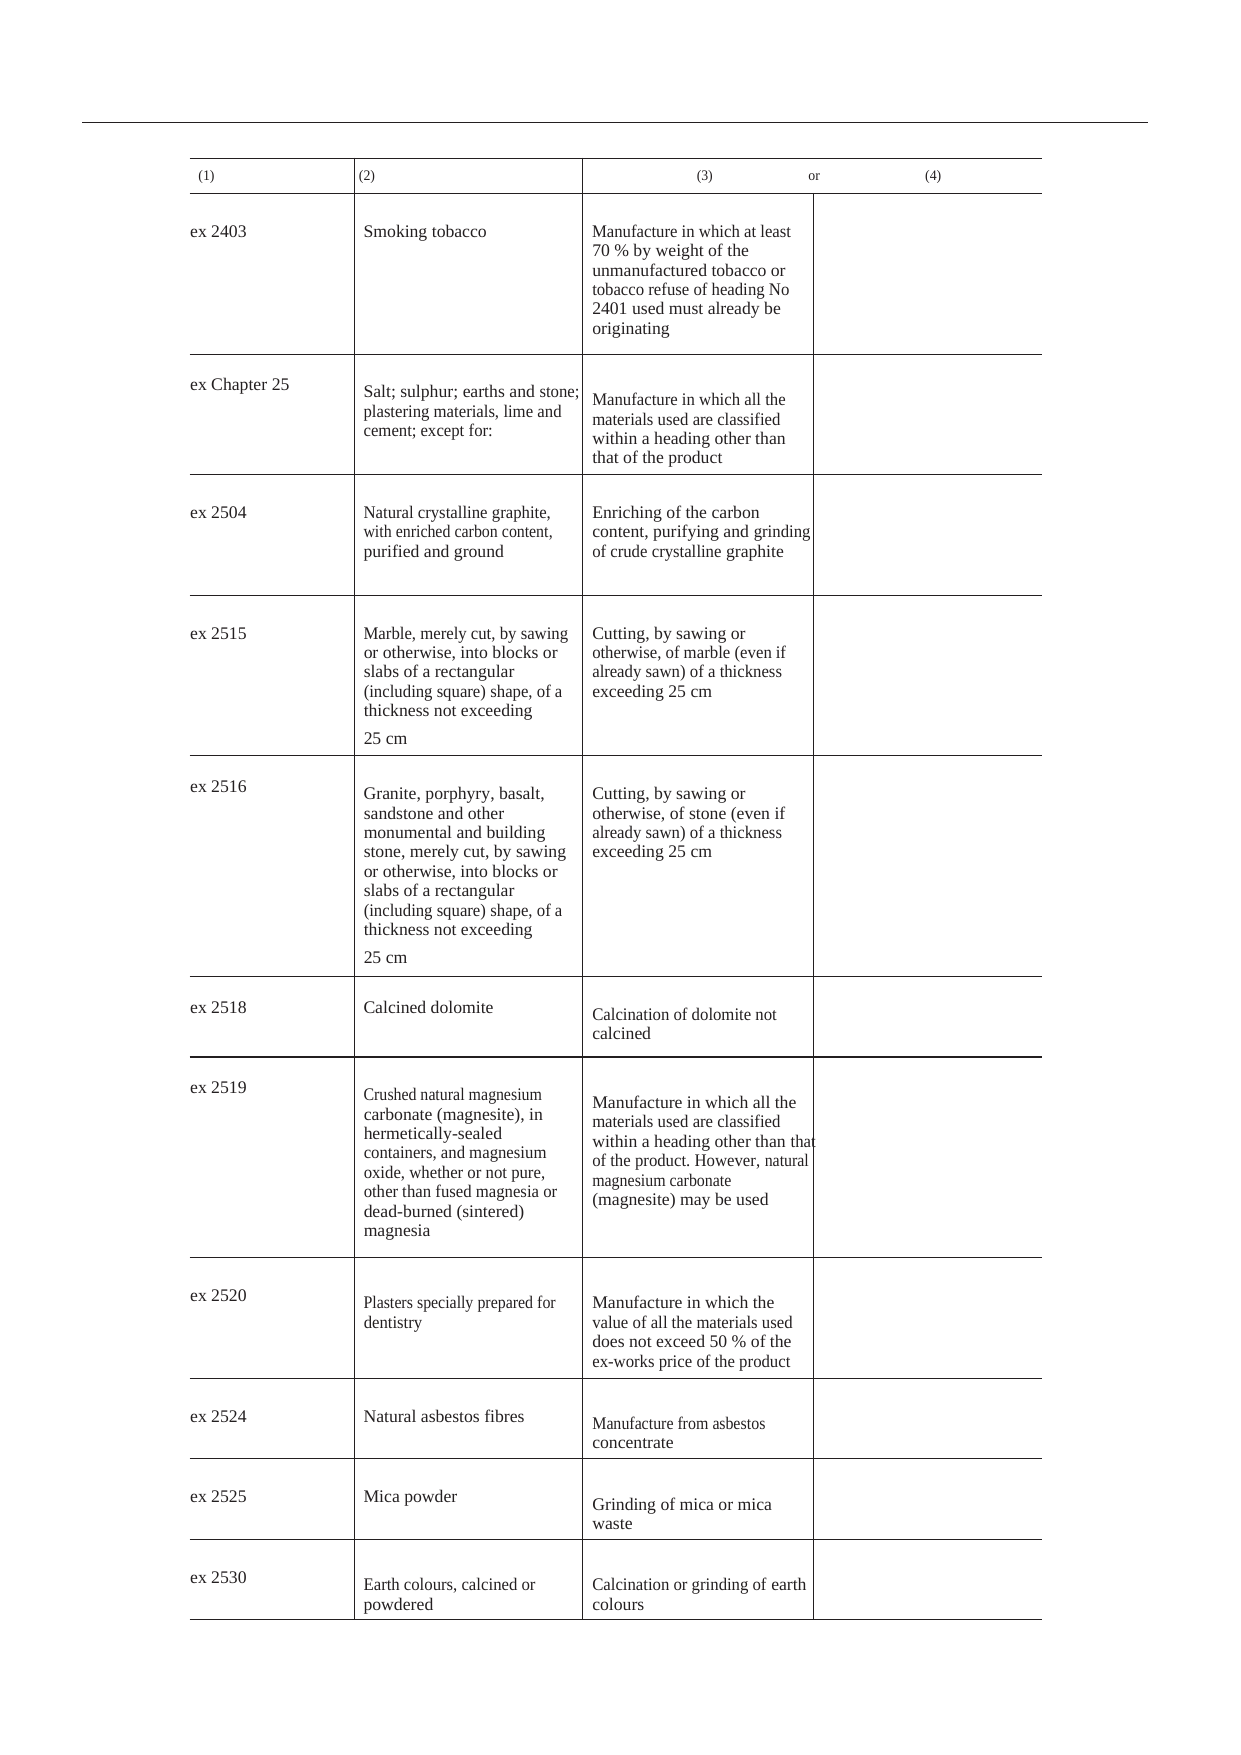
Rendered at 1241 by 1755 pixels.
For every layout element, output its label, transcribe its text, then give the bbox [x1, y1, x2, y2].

table_cell ex 2403 [190, 194, 354, 353]
table_header (2) [355, 159, 582, 193]
table_cell Plasters specially prepared for dentistry [355, 1258, 582, 1377]
table_cell Manufacture in which at least 70 % by weight of the unmanufactured tobacco or tobacco refuse of heading No 2401 used must already be originating [583, 194, 813, 353]
table_cell Enriching of the carbon content, purifying and grinding of crude crystalline graphite [583, 475, 813, 595]
table_cell Mica powder [355, 1459, 582, 1539]
table_cell [814, 1379, 1042, 1458]
table_cell [814, 1459, 1042, 1539]
table_cell [814, 355, 1042, 474]
table_cell Calcination or grinding of earth colours [583, 1540, 813, 1619]
table_cell Manufacture in which the value of all the materials used does not exceed 50 % of the ex-works price of the product [583, 1258, 813, 1377]
table_cell [814, 1540, 1042, 1619]
table_cell Salt; sulphur; earths and stone; plastering materials, lime and cement; except for: [355, 355, 582, 474]
table_cell [814, 1058, 1042, 1257]
table_cell ex 2530 [190, 1540, 354, 1619]
table_cell ex 2525 [190, 1459, 354, 1539]
table_header (3) or (4) [583, 159, 1042, 193]
table_cell Cutting, by sawing or otherwise, of marble (even if already sawn) of a thickness exceeding 25 cm [583, 596, 813, 755]
table_cell ex 2520 [190, 1258, 354, 1377]
table_cell Crushed natural magnesium carbonate (magnesite), in hermetically-sealed containers, and magnesium oxide, whether or not pure, other than fused magnesia or dead-burned (sintered) magnesia [355, 1058, 582, 1257]
table_cell [814, 1258, 1042, 1377]
table_cell Granite, porphyry, basalt, sandstone and other monumental and building stone, merely cut, by sawing or otherwise, into blocks or slabs of a rectangular (including square) shape, of a thickness not exceeding 25 cm [355, 756, 582, 976]
table_cell Marble, merely cut, by sawing or otherwise, into blocks or slabs of a rectangular (including square) shape, of a thickness not exceeding 25 cm [355, 596, 582, 755]
table_cell [814, 596, 1042, 755]
table_cell Natural crystalline graphite, with enriched carbon content, purified and ground [355, 475, 582, 595]
table_cell Cutting, by sawing or otherwise, of stone (even if already sawn) of a thickness exceeding 25 cm [583, 756, 813, 976]
table_cell ex 2524 [190, 1379, 354, 1458]
table_cell Manufacture from asbestos concentrate [583, 1379, 813, 1458]
table_cell [814, 475, 1042, 595]
table_cell ex Chapter 25 [190, 355, 354, 474]
table_cell ex 2518 [190, 977, 354, 1056]
table_cell ex 2519 [190, 1058, 354, 1257]
table_cell ex 2504 [190, 475, 354, 595]
table_cell Manufacture in which all the materials used are classified within a heading other than that of the product [583, 355, 813, 474]
table_cell [814, 194, 1042, 353]
table_cell ex 2515 [190, 596, 354, 755]
table_cell Calcined dolomite [355, 977, 582, 1056]
table_cell ex 2516 [190, 756, 354, 976]
table_cell Grinding of mica or mica waste [583, 1459, 813, 1539]
table_cell Manufacture in which all the materials used are classified within a heading other than that of the product. However, natural magnesium carbonate (magnesite) may be used [583, 1058, 813, 1257]
table_cell Earth colours, calcined or powdered [355, 1540, 582, 1619]
table_cell Calcination of dolomite not calcined [583, 977, 813, 1056]
table_cell Smoking tobacco [355, 194, 582, 353]
table_cell [814, 756, 1042, 976]
table_header (1) [190, 159, 354, 193]
table_cell Natural asbestos fibres [355, 1379, 582, 1458]
table_cell [814, 977, 1042, 1056]
